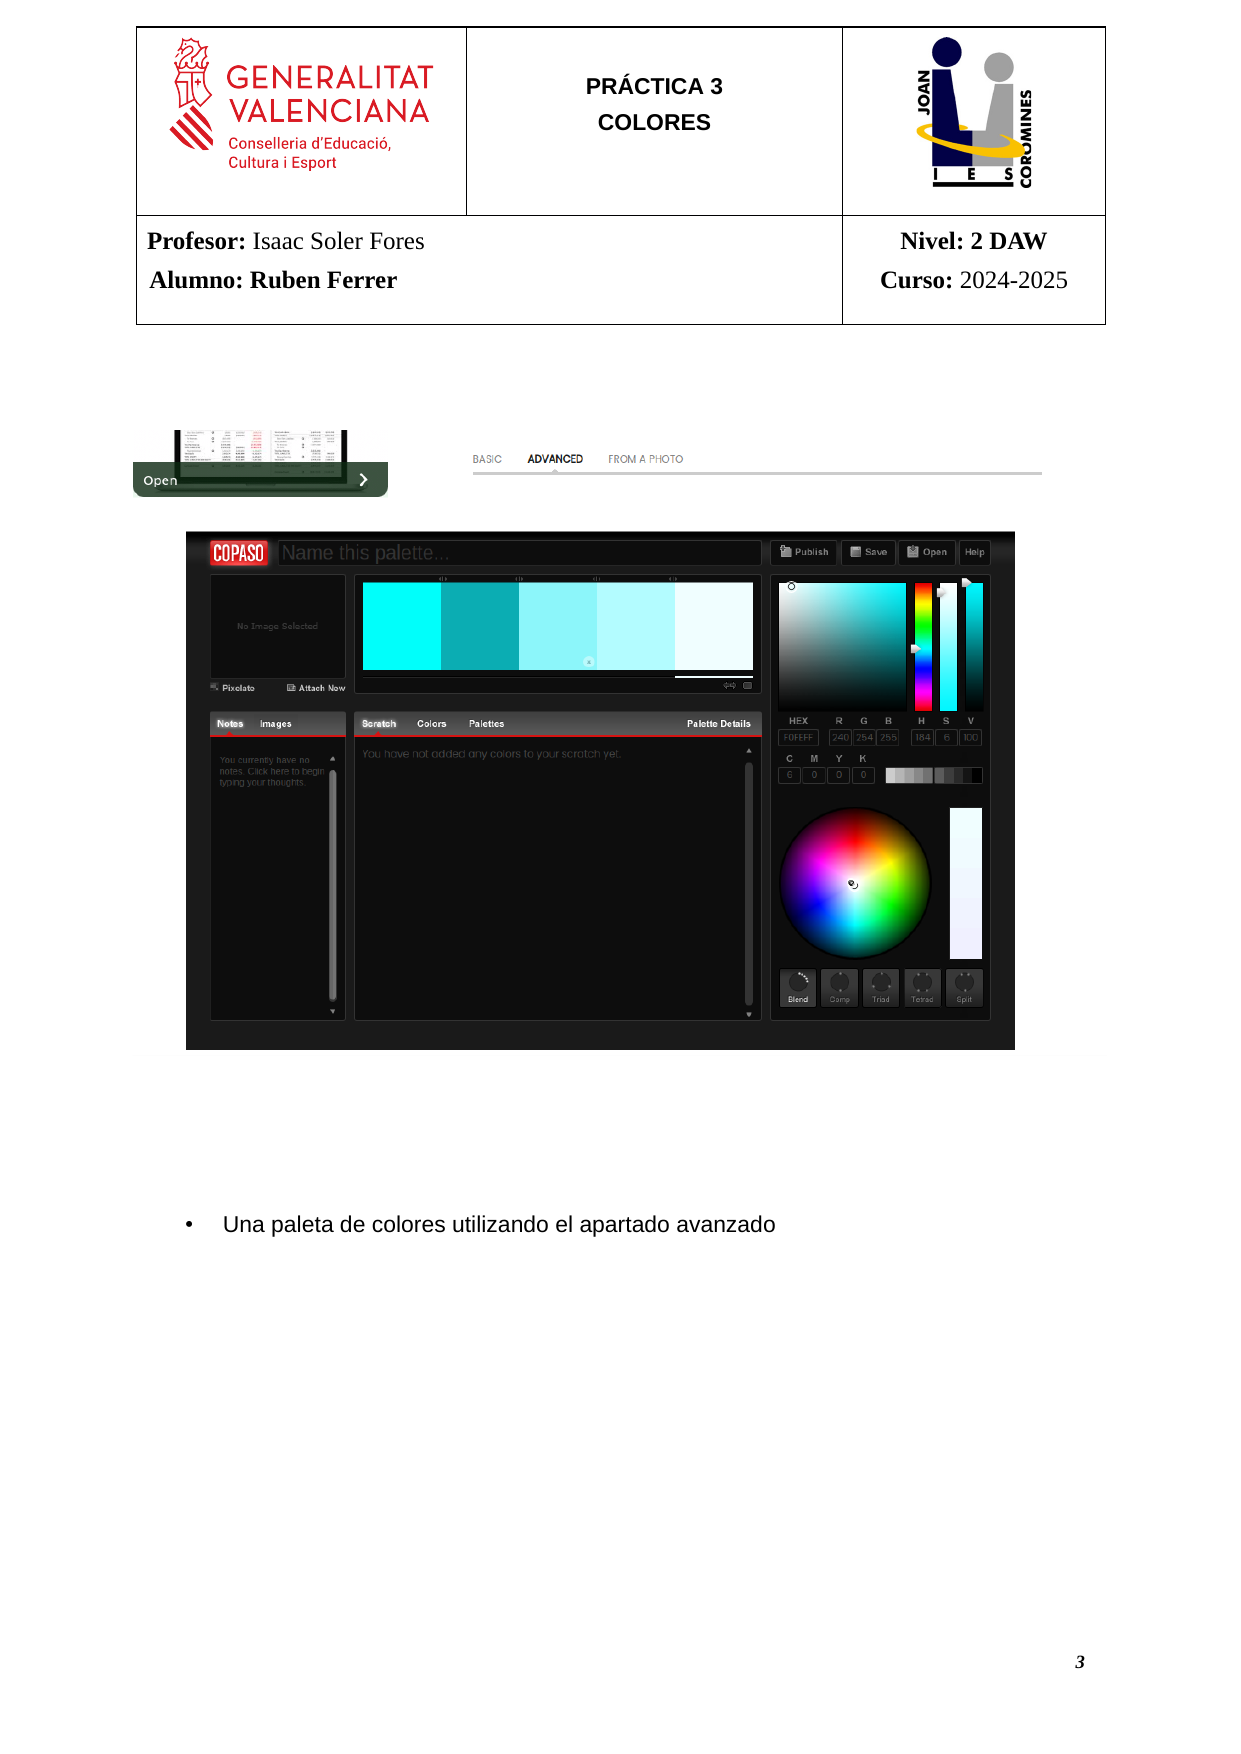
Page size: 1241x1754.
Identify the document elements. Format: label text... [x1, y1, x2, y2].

picture [132, 430, 1107, 1056]
picture [916, 37, 1032, 188]
picture [169, 37, 434, 171]
list Una paleta de colores utilizando el apartado avanzado [185, 1211, 1122, 1238]
